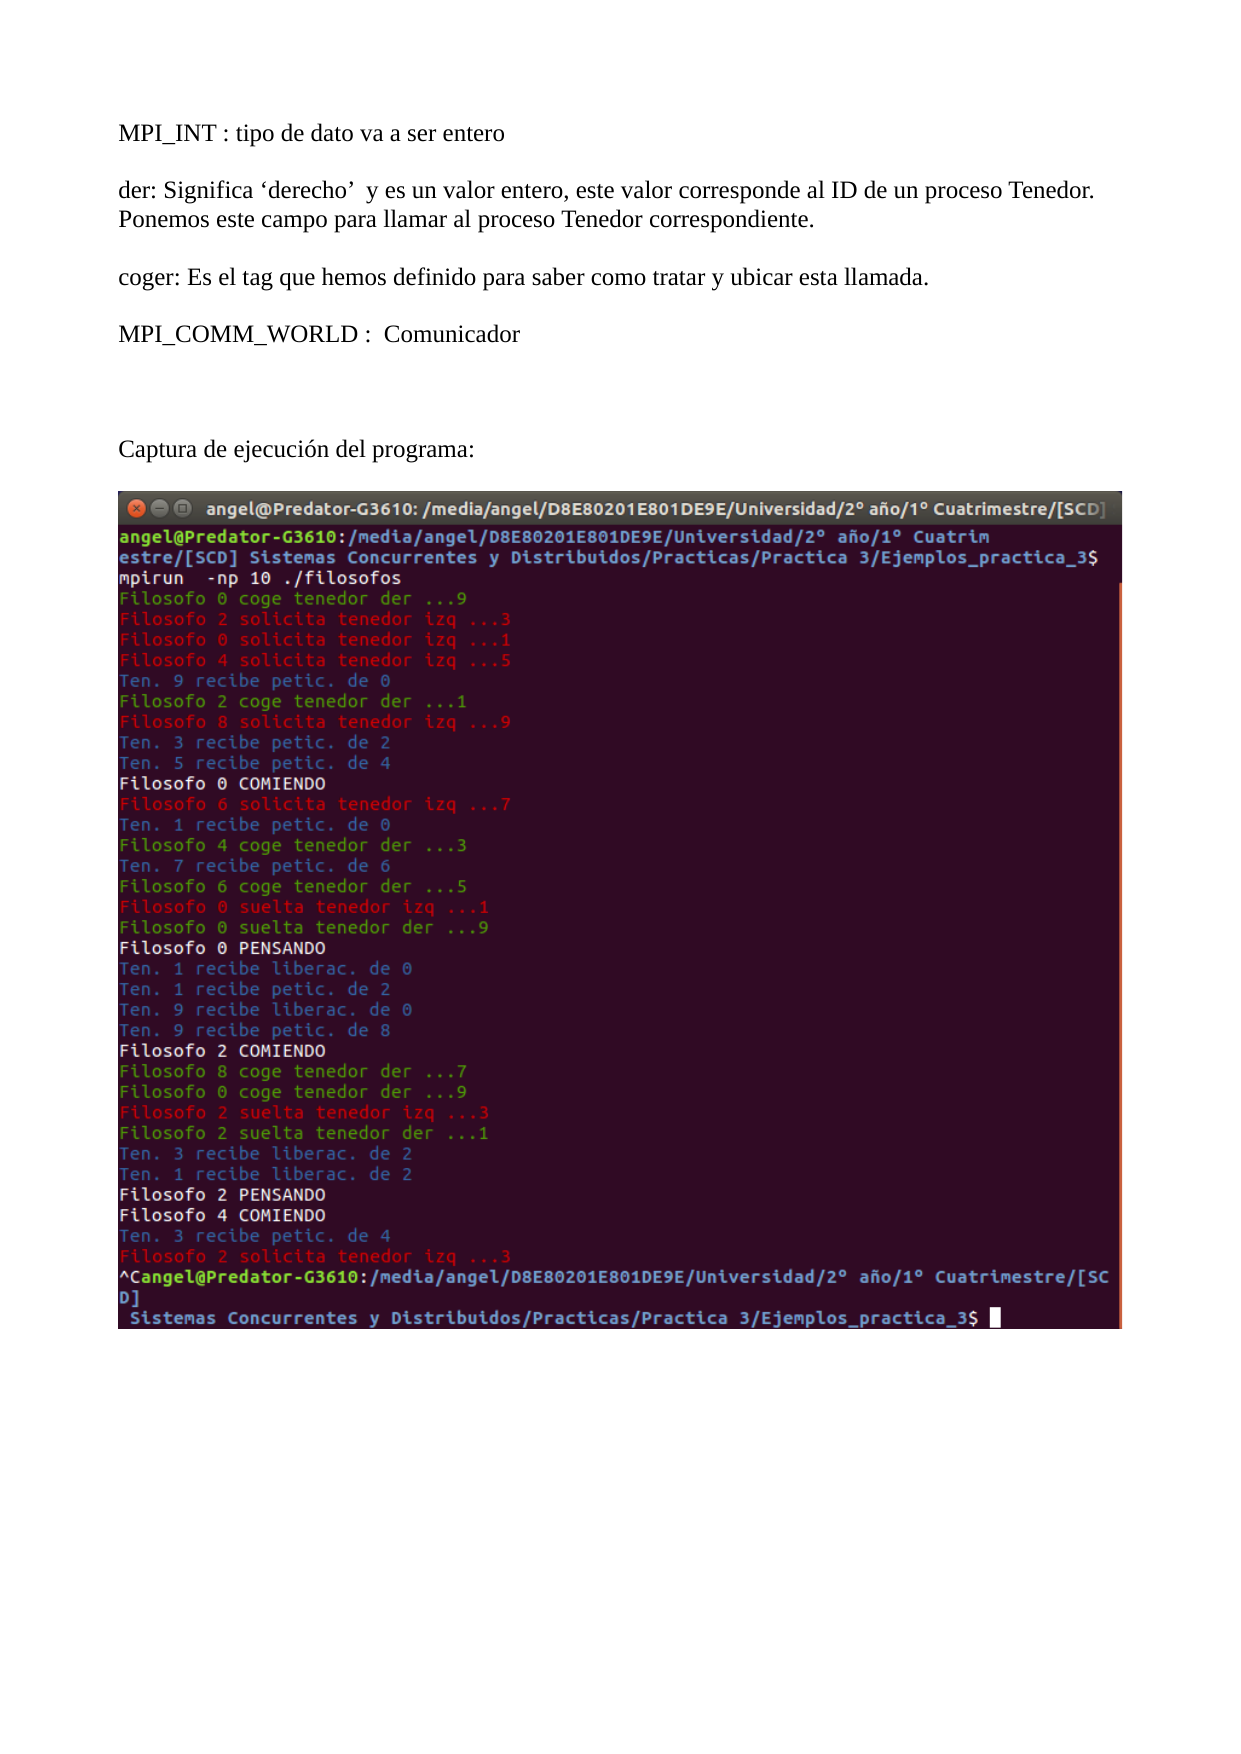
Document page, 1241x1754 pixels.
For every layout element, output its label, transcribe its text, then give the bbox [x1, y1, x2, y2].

text MPI_INT : tipo de dato va a ser entero [118, 118, 1122, 147]
text MPI_COMM_WORLD : Comunicador [118, 319, 1122, 348]
text der: Significa ‘derecho’ y es un valor entero, este valor corresponde al ID de un proceso Tenedor. Ponemos este campo para llamar al proceso Tenedor correspondiente. [118, 176, 1122, 233]
text coger: Es el tag que hemos definido para saber como tratar y ubicar esta llamada. [118, 262, 1122, 291]
picture [118, 491, 1123, 1329]
text Captura de ejecución del programa: [118, 434, 1122, 463]
